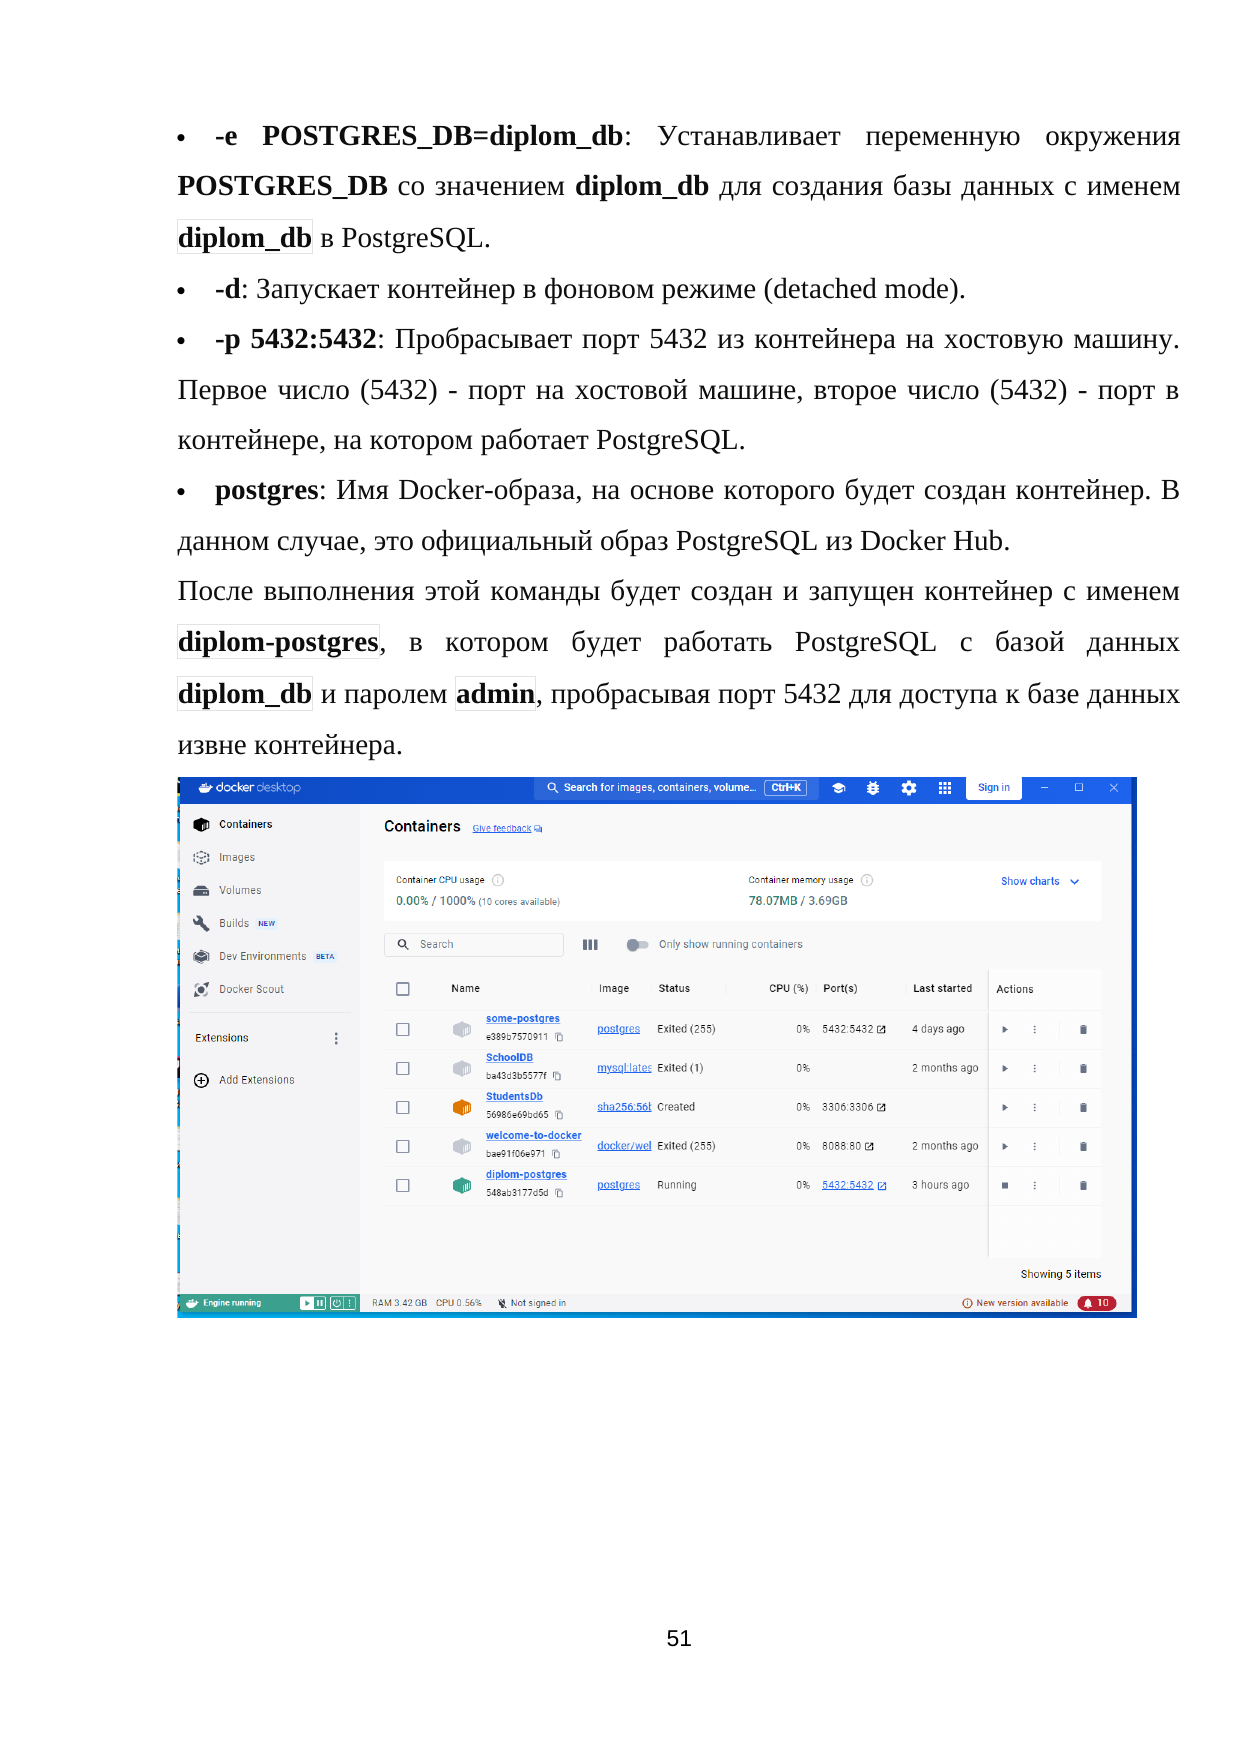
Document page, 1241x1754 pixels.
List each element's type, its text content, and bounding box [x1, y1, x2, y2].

text После выполнения этой команды будет создан и запущен контейнер с именем diplom-postgres, в котором будет работать PostgreSQL с базой данных diplom_db и паролем admin, пробрасывая порт 5432 для доступа к базе данных извне контейнера. [177, 573, 1181, 761]
picture [177, 777, 1137, 1318]
list -d: Запускает контейнер в фоновом режиме (detached mode). [177, 271, 1181, 305]
list -p 5432:5432: Пробрасывает порт 5432 из контейнера на хостовую машину. Первое число (5432) - порт на хостовой машине, второе число (5432) - порт в контейнере, на котором работает PostgreSQL. [177, 321, 1181, 456]
list -e POSTGRES_DB=diplom_db: Устанавливает переменную окружения POSTGRES_DB со значением diplom_db для создания базы данных с именем diplom_db в PostgreSQL. [177, 118, 1181, 254]
list postgres: Имя Docker-образа, на основе которого будет создан контейнер. В данном случае, это официальный образ PostgreSQL из Docker Hub. [177, 472, 1181, 556]
